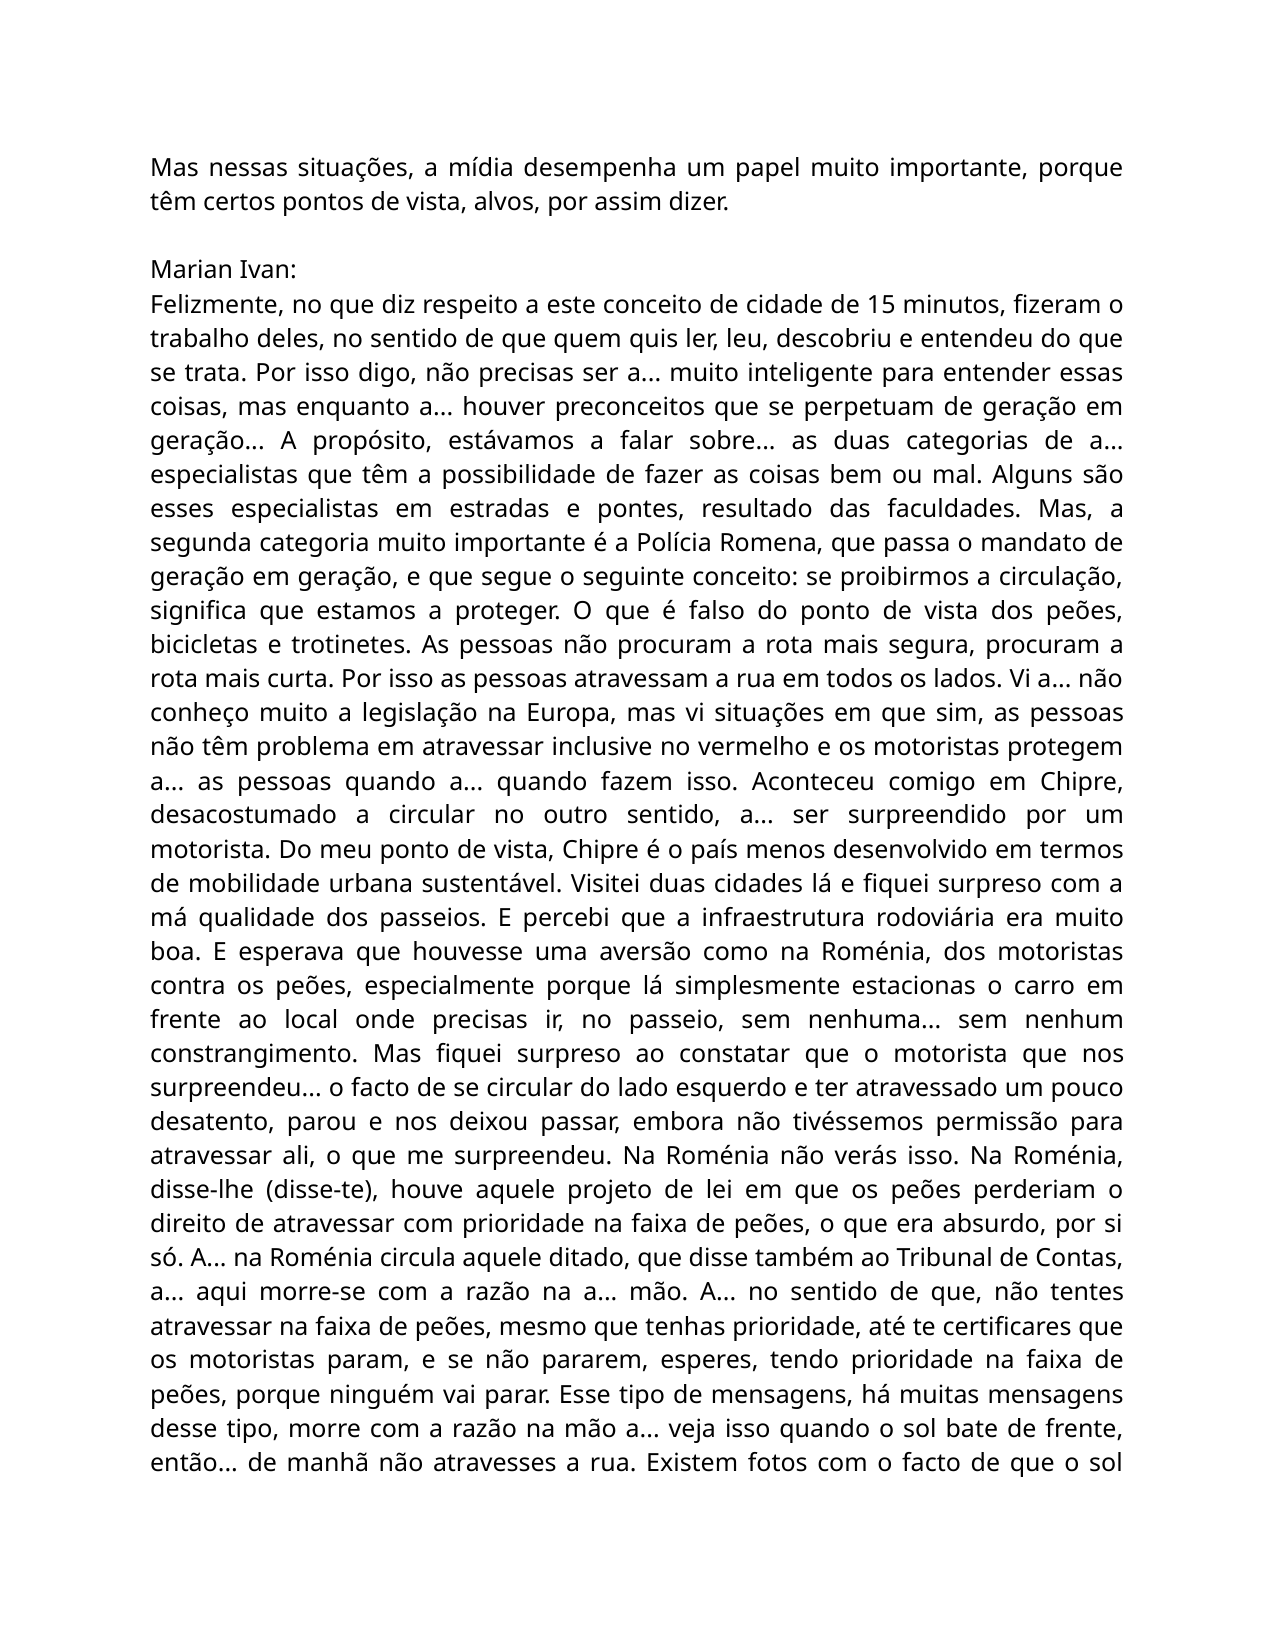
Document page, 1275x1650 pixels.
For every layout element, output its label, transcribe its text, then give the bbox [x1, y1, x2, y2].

text Mas nessas situações, a mídia desempenha um papel muito importante, porque têm certos pontos de vista, alvos, por assim dizer. [150, 150, 1125, 218]
text Marian Ivan: [150, 252, 1125, 286]
text Felizmente, no que diz respeito a este conceito de cidade de 15 minutos, fizeram o trabalho deles, no sentido de que quem quis ler, leu, descobriu e entendeu do que se trata. Por isso digo, não precisas ser a... muito inteligente para entender essas coisas, mas enquanto a... houver preconceitos que se perpetuam de geração em geração... A propósito, estávamos a falar sobre... as duas categorias de a... especialistas que têm a possibilidade de fazer as coisas bem ou mal. Alguns são esses especialistas em estradas e pontes, resultado das faculdades. Mas, a segunda categoria muito importante é a Polícia Romena, que passa o mandato de geração em geração, e que segue o seguinte conceito: se proibirmos a circulação, significa que estamos a proteger. O que é falso do ponto de vista dos peões, bicicletas e trotinetes. As pessoas não procuram a rota mais segura, procuram a rota mais curta. Por isso as pessoas atravessam a rua em todos os lados. Vi a... não conheço muito a legislação na Europa, mas vi situações em que sim, as pessoas não têm problema em atravessar inclusive no vermelho e os motoristas protegem a... as pessoas quando a... quando fazem isso. Aconteceu comigo em Chipre, desacostumado a circular no outro sentido, a... ser surpreendido por um motorista. Do meu ponto de vista, Chipre é o país menos desenvolvido em termos de mobilidade urbana sustentável. Visitei duas cidades lá e fiquei surpreso com a má qualidade dos passeios. E percebi que a infraestrutura rodoviária era muito boa. E esperava que houvesse uma aversão como na Roménia, dos motoristas contra os peões, especialmente porque lá simplesmente estacionas o carro em frente ao local onde precisas ir, no passeio, sem nenhuma... sem nenhum constrangimento. Mas fiquei surpreso ao constatar que o motorista que nos surpreendeu... o facto de se circular do lado esquerdo e ter atravessado um pouco desatento, parou e nos deixou passar, embora não tivéssemos permissão para atravessar ali, o que me surpreendeu. Na Roménia não verás isso. Na Roménia, disse-lhe (disse-te), houve aquele projeto de lei em que os peões perderiam o direito de atravessar com prioridade na faixa de peões, o que era absurdo, por si só. A... na Roménia circula aquele ditado, que disse também ao Tribunal de Contas, a... aqui morre-se com a razão na a... mão. A... no sentido de que, não tentes atravessar na faixa de peões, mesmo que tenhas prioridade, até te certificares que os motoristas param, e se não pararem, esperes, tendo prioridade na faixa de peões, porque ninguém vai parar. Esse tipo de mensagens, há muitas mensagens desse tipo, morre com a razão na mão a... veja isso quando o sol bate de frente, então... de manhã não atravesses a rua. Existem fotos com o facto de que o sol [150, 286, 1125, 1478]
